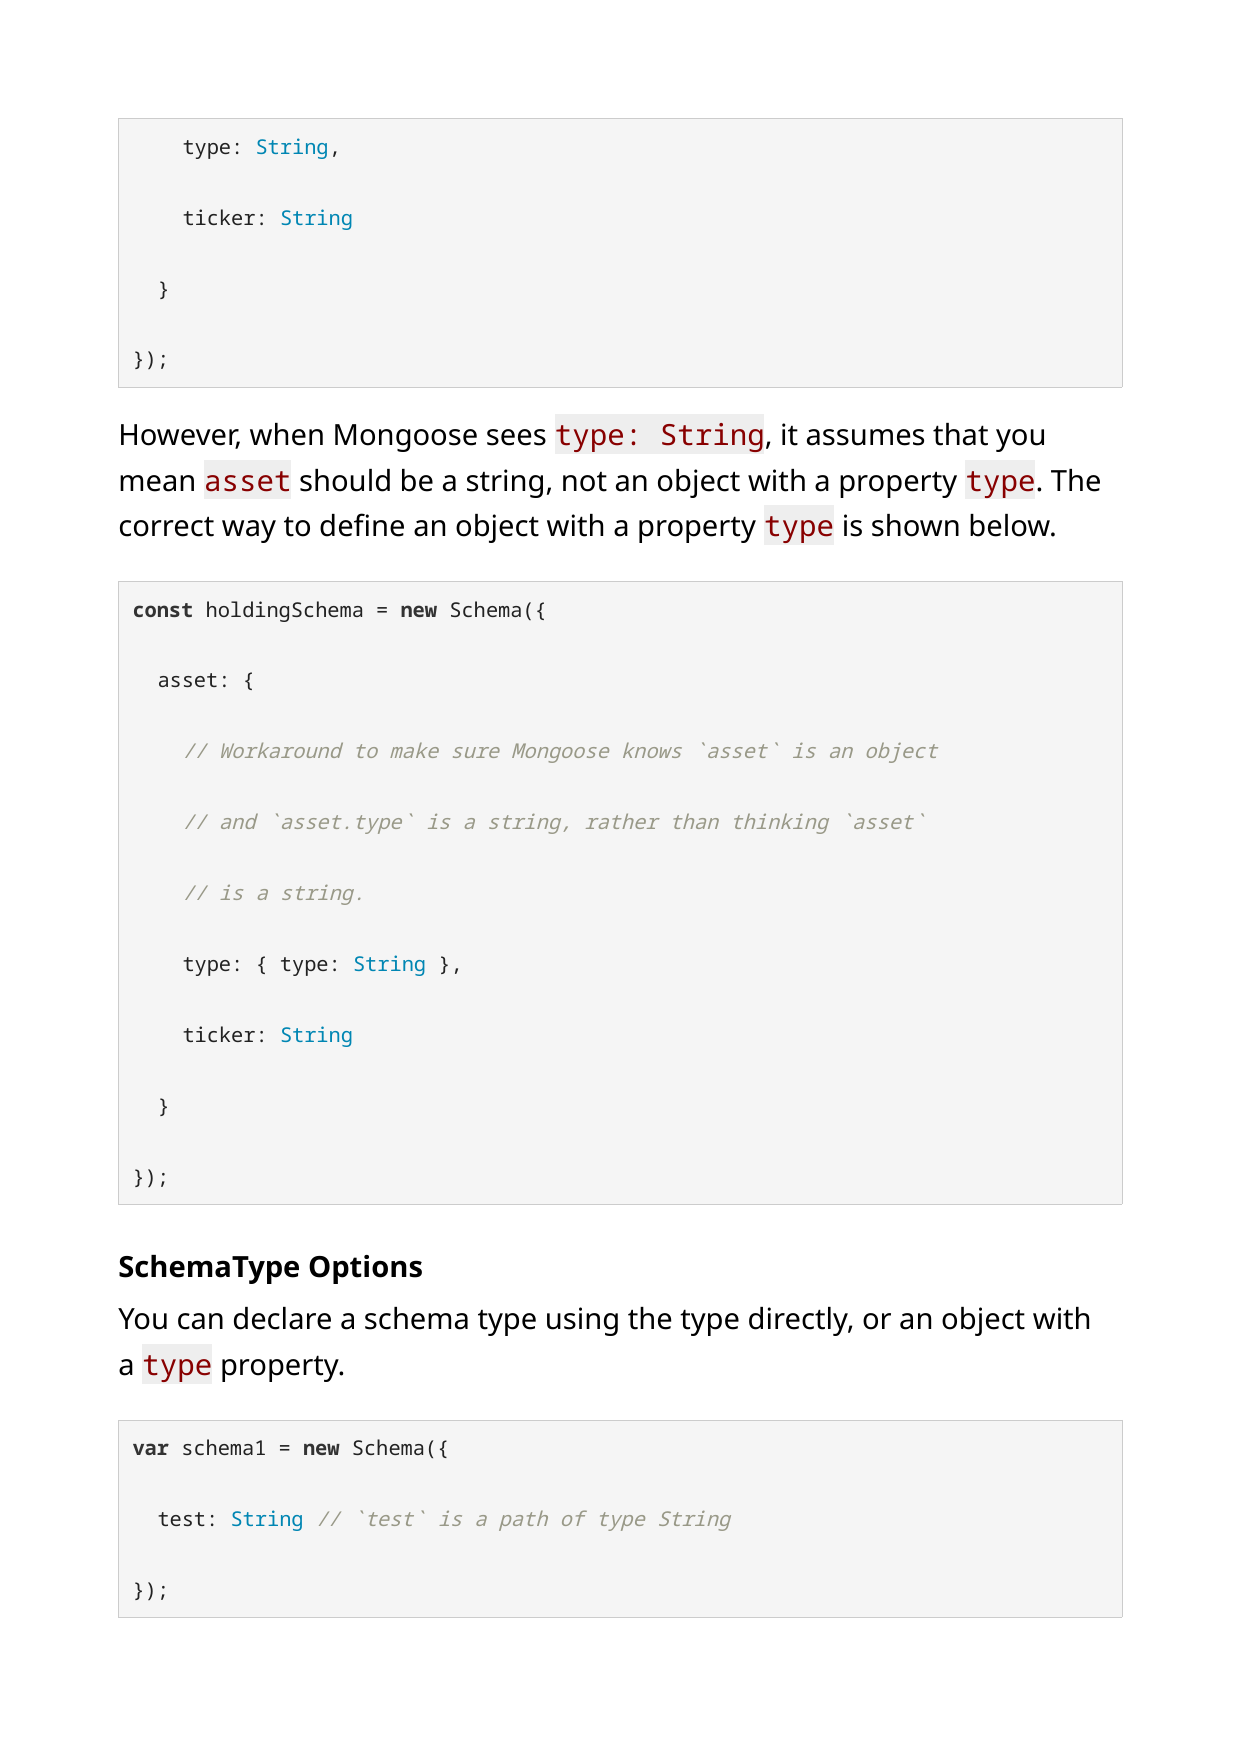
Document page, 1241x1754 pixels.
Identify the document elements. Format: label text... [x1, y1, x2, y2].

text const holdingSchema = new Schema({ [119, 582, 1122, 623]
text type: String, [119, 119, 1122, 160]
text You can declare a schema type using the type directly, or an object with a type property. [118, 1298, 1122, 1384]
text } [119, 260, 1122, 302]
text var schema1 = new Schema({ [119, 1421, 1122, 1462]
text asset: { [119, 652, 1122, 694]
subtitle SchemaType Options [118, 1246, 1122, 1286]
text // and `asset.type` is a string, rather than thinking `asset` [119, 794, 1122, 836]
text } [119, 1077, 1122, 1119]
text type: { type: String }, [119, 936, 1122, 978]
text }); [119, 331, 1122, 387]
text ticker: String [119, 189, 1122, 231]
text ticker: String [119, 1006, 1122, 1049]
text However, when Mongoose sees type: String, it assumes that you mean asset should be a string, not an object with a property type. The correct way to define an object with a property type is shown below. [118, 414, 1122, 545]
text // is a string. [119, 864, 1122, 907]
text }); [119, 1148, 1122, 1204]
text test: String // `test` is a path of type String [119, 1490, 1122, 1532]
text }); [119, 1561, 1122, 1617]
text // Workaround to make sure Mongoose knows `asset` is an object [119, 723, 1122, 765]
